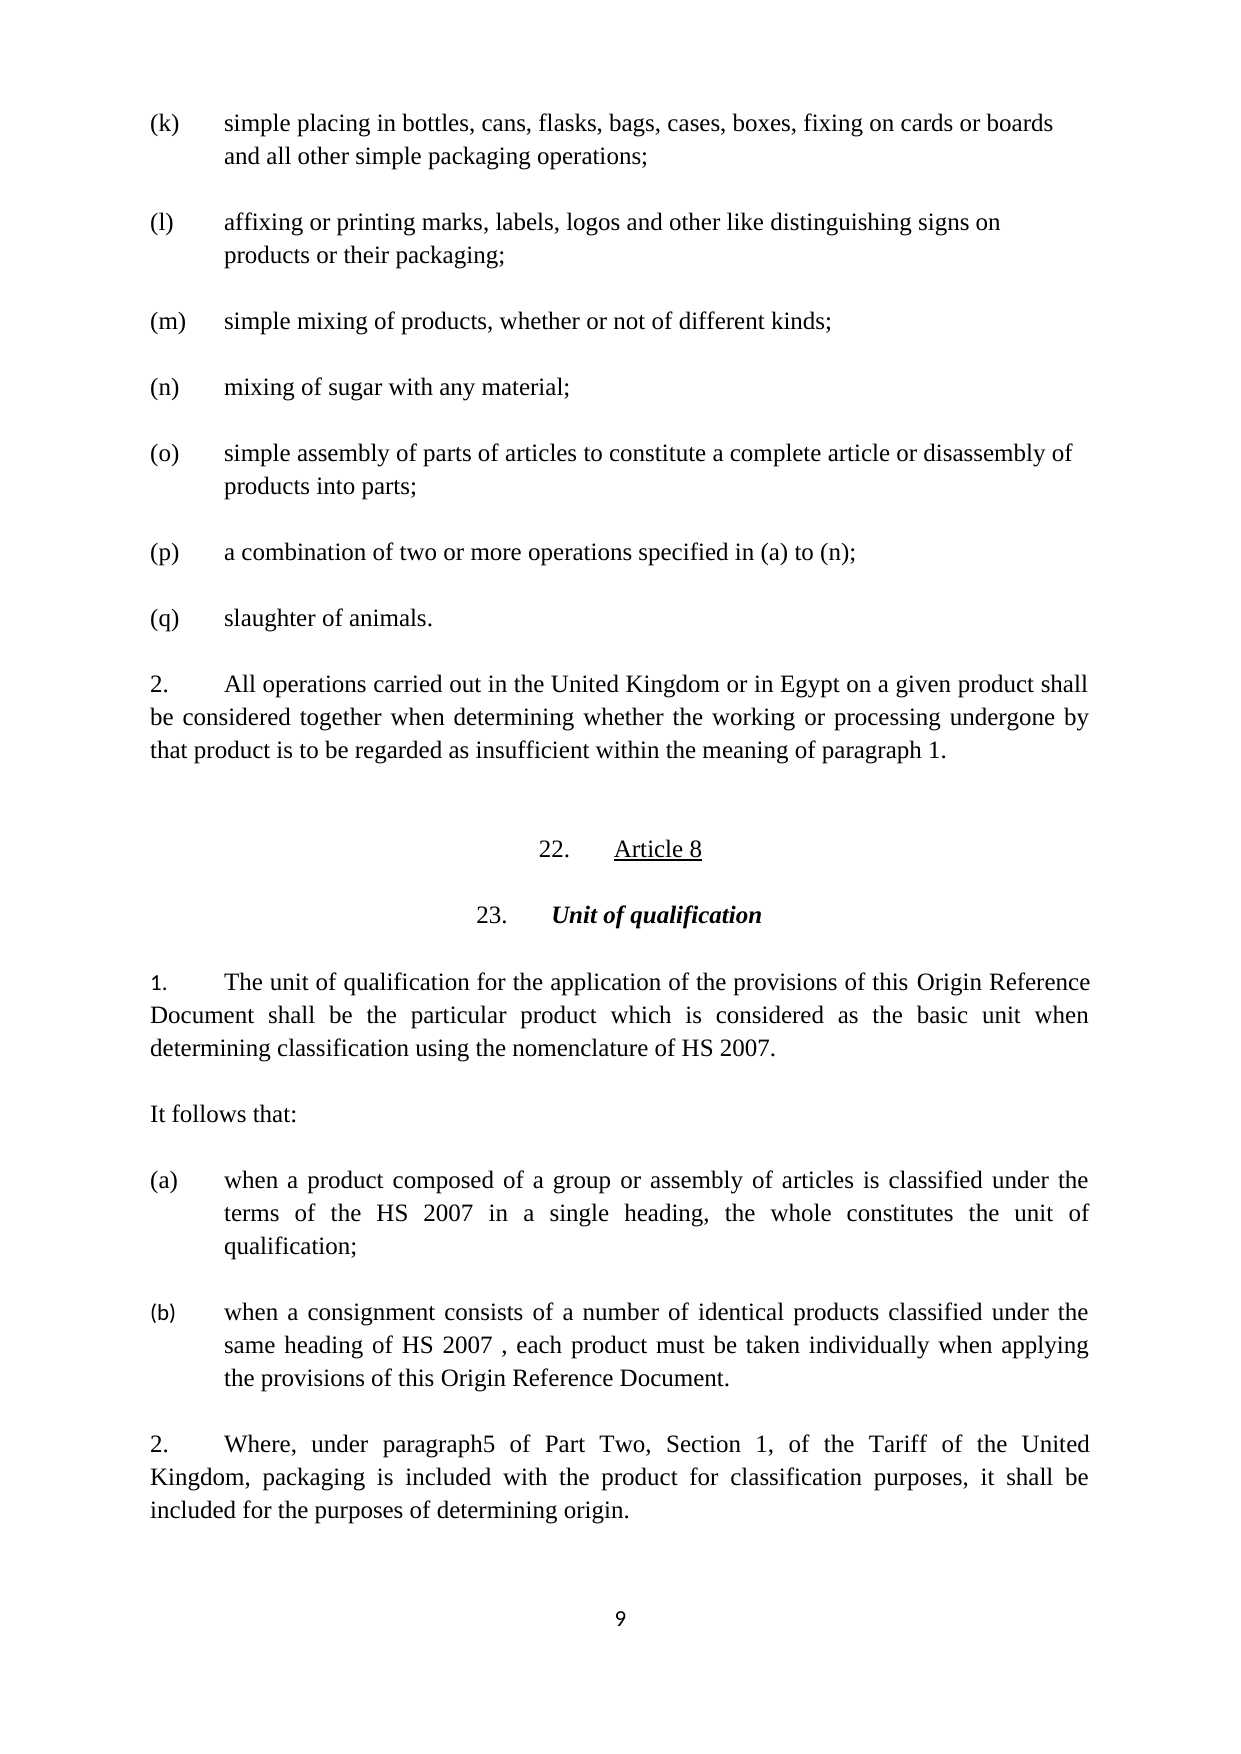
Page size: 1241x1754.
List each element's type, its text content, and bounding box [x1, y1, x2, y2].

list mixing of sugar with any material; [150, 372, 1090, 401]
list when a product composed of a group or assembly of articles is classified under the terms of the HS 2007 in a single heading, the whole constitutes the unit of qualification; [150, 1165, 1090, 1260]
list simple mixing of products, whether or not of different kinds; [150, 306, 1090, 335]
list Where, under paragraph5 of Part Two, Section 1, of the Tariff of the United Kingdom, packaging is included with the product for classification purposes, it shall be included for the purposes of determining origin. [150, 1429, 1090, 1524]
list affixing or printing marks, labels, logos and other like distinguishing signs on products or their packaging; [150, 207, 1090, 269]
list The unit of qualification for the application of the provisions of this Origin Reference Document shall be the particular product which is considered as the basic unit when determining classification using the nomenclature of HS 2007. [150, 967, 1090, 1062]
subtitle Unit of qualification [150, 901, 1090, 929]
text It follows that: [150, 1099, 1090, 1128]
list when a consignment consists of a number of identical products classified under the same heading of HS 2007 , each product must be taken individually when applying the provisions of this Origin Reference Document. [150, 1297, 1090, 1392]
subtitle Article 8 [150, 834, 1090, 863]
list simple placing in bottles, cans, flasks, bags, cases, boxes, fixing on cards or boards and all other simple packaging operations; [150, 108, 1090, 170]
list All operations carried out in the United Kingdom or in Egypt on a given product shall be considered together when determining whether the working or processing undergone by that product is to be regarded as insufficient within the meaning of paragraph 1. [150, 669, 1090, 764]
list simple assembly of parts of articles to constitute a complete article or disassembly of products into parts; [150, 438, 1090, 500]
list a combination of two or more operations specified in (a) to (n); [150, 537, 1090, 566]
list slaughter of animals. [150, 603, 1090, 632]
